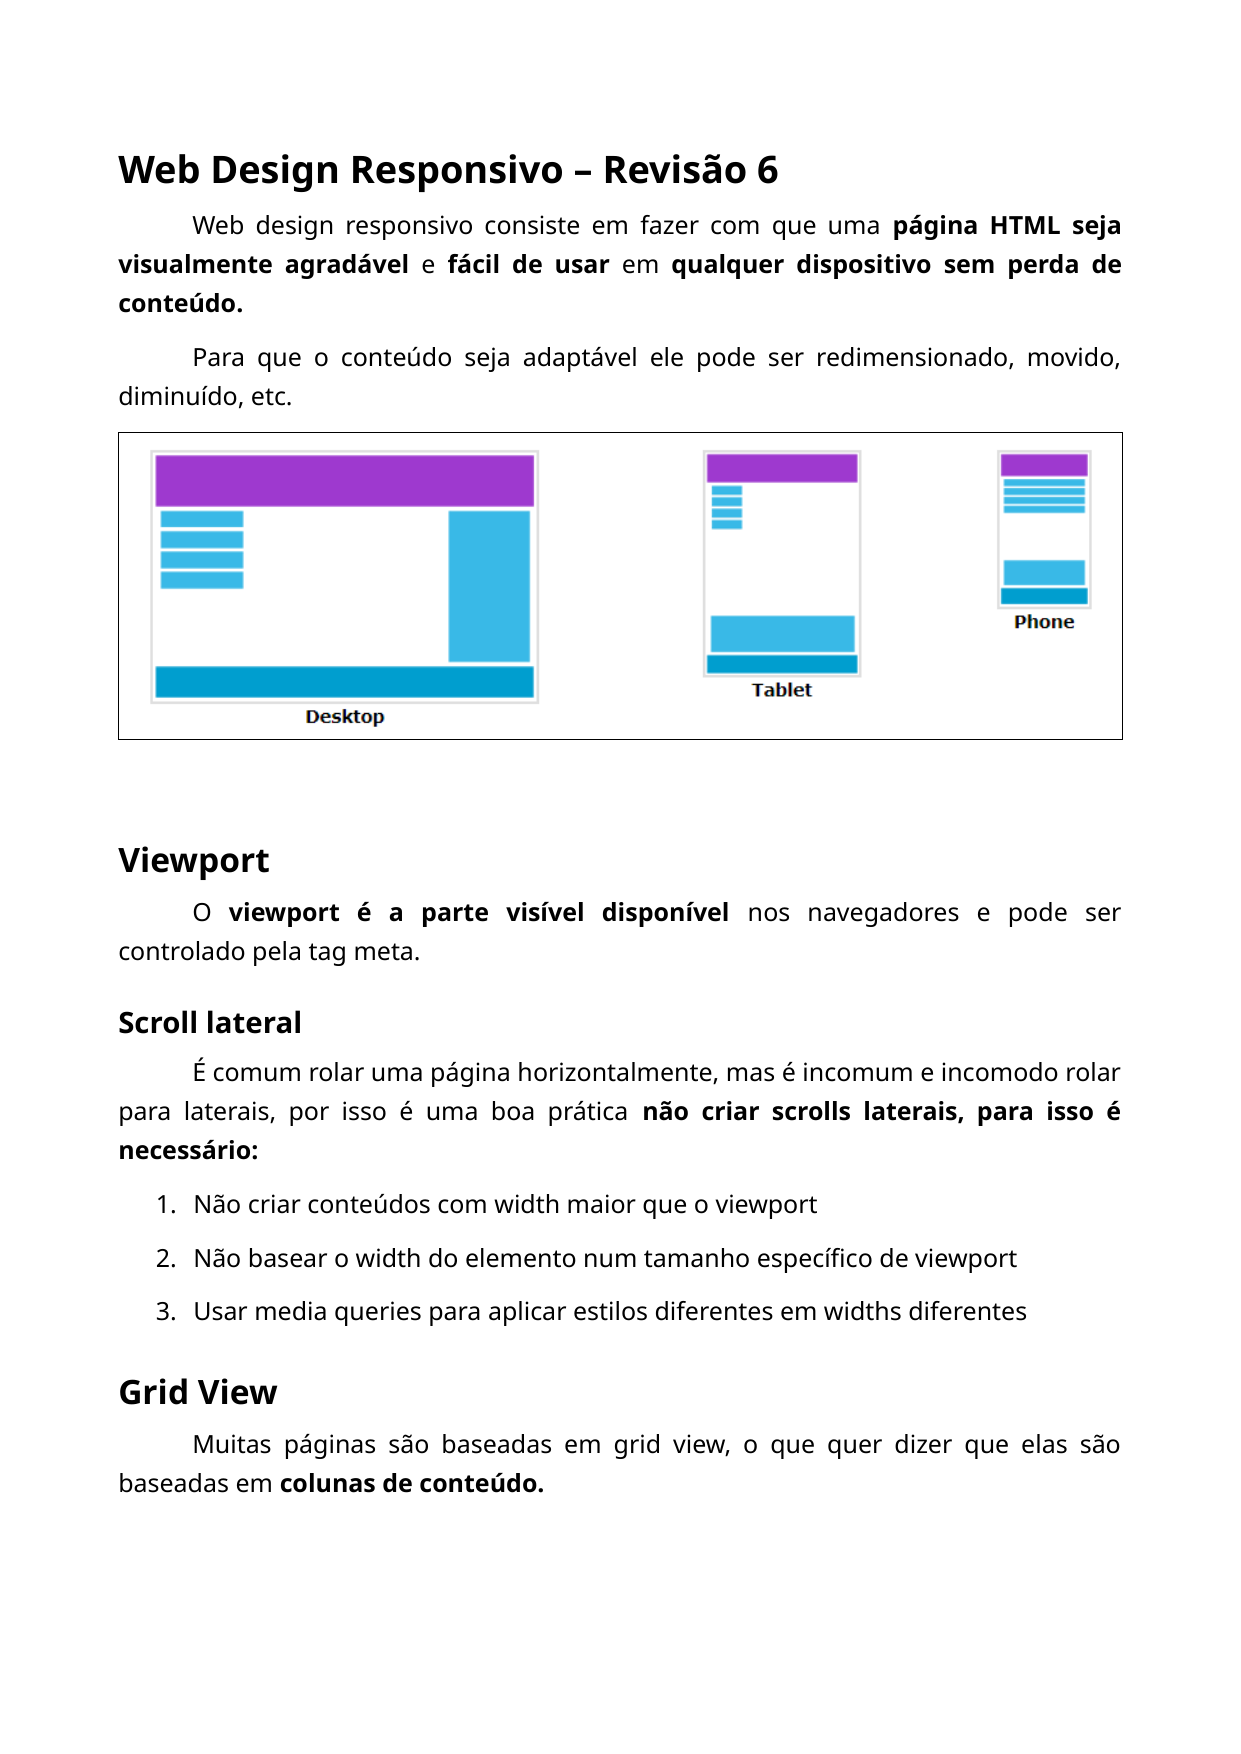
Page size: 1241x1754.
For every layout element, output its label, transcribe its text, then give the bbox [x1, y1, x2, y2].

text Web design responsivo consiste em fazer com que uma página HTML seja visualmente agradável e fácil de usar em qualquer dispositivo sem perda de conteúdo. [118, 207, 1122, 320]
subtitle Scroll lateral [118, 1002, 1122, 1042]
picture [121, 435, 1119, 737]
text É comum rolar uma página horizontalmente, mas é incomum e incomodo rolar para laterais, por isso é uma boa prática não criar scrolls laterais, para isso é necessário: [118, 1054, 1122, 1167]
list Usar media queries para aplicar estilos diferentes em widths diferentes [156, 1294, 1122, 1328]
text Muitas páginas são baseadas em grid view, o que quer dizer que elas são baseadas em colunas de conteúdo. [118, 1427, 1122, 1500]
text Para que o conteúdo seja adaptável ele pode ser redimensionado, movido, diminuído, etc. [118, 339, 1122, 413]
list Não criar conteúdos com width maior que o viewport [156, 1187, 1122, 1221]
list Não basear o width do elemento num tamanho específico de viewport [156, 1240, 1122, 1274]
subtitle Grid View [118, 1369, 1122, 1414]
text O viewport é a parte visível disponível nos navegadores e pode ser controlado pela tag meta. [118, 894, 1122, 968]
subtitle Web Design Responsivo – Revisão 6 [118, 143, 1122, 195]
subtitle Viewport [118, 836, 1122, 882]
